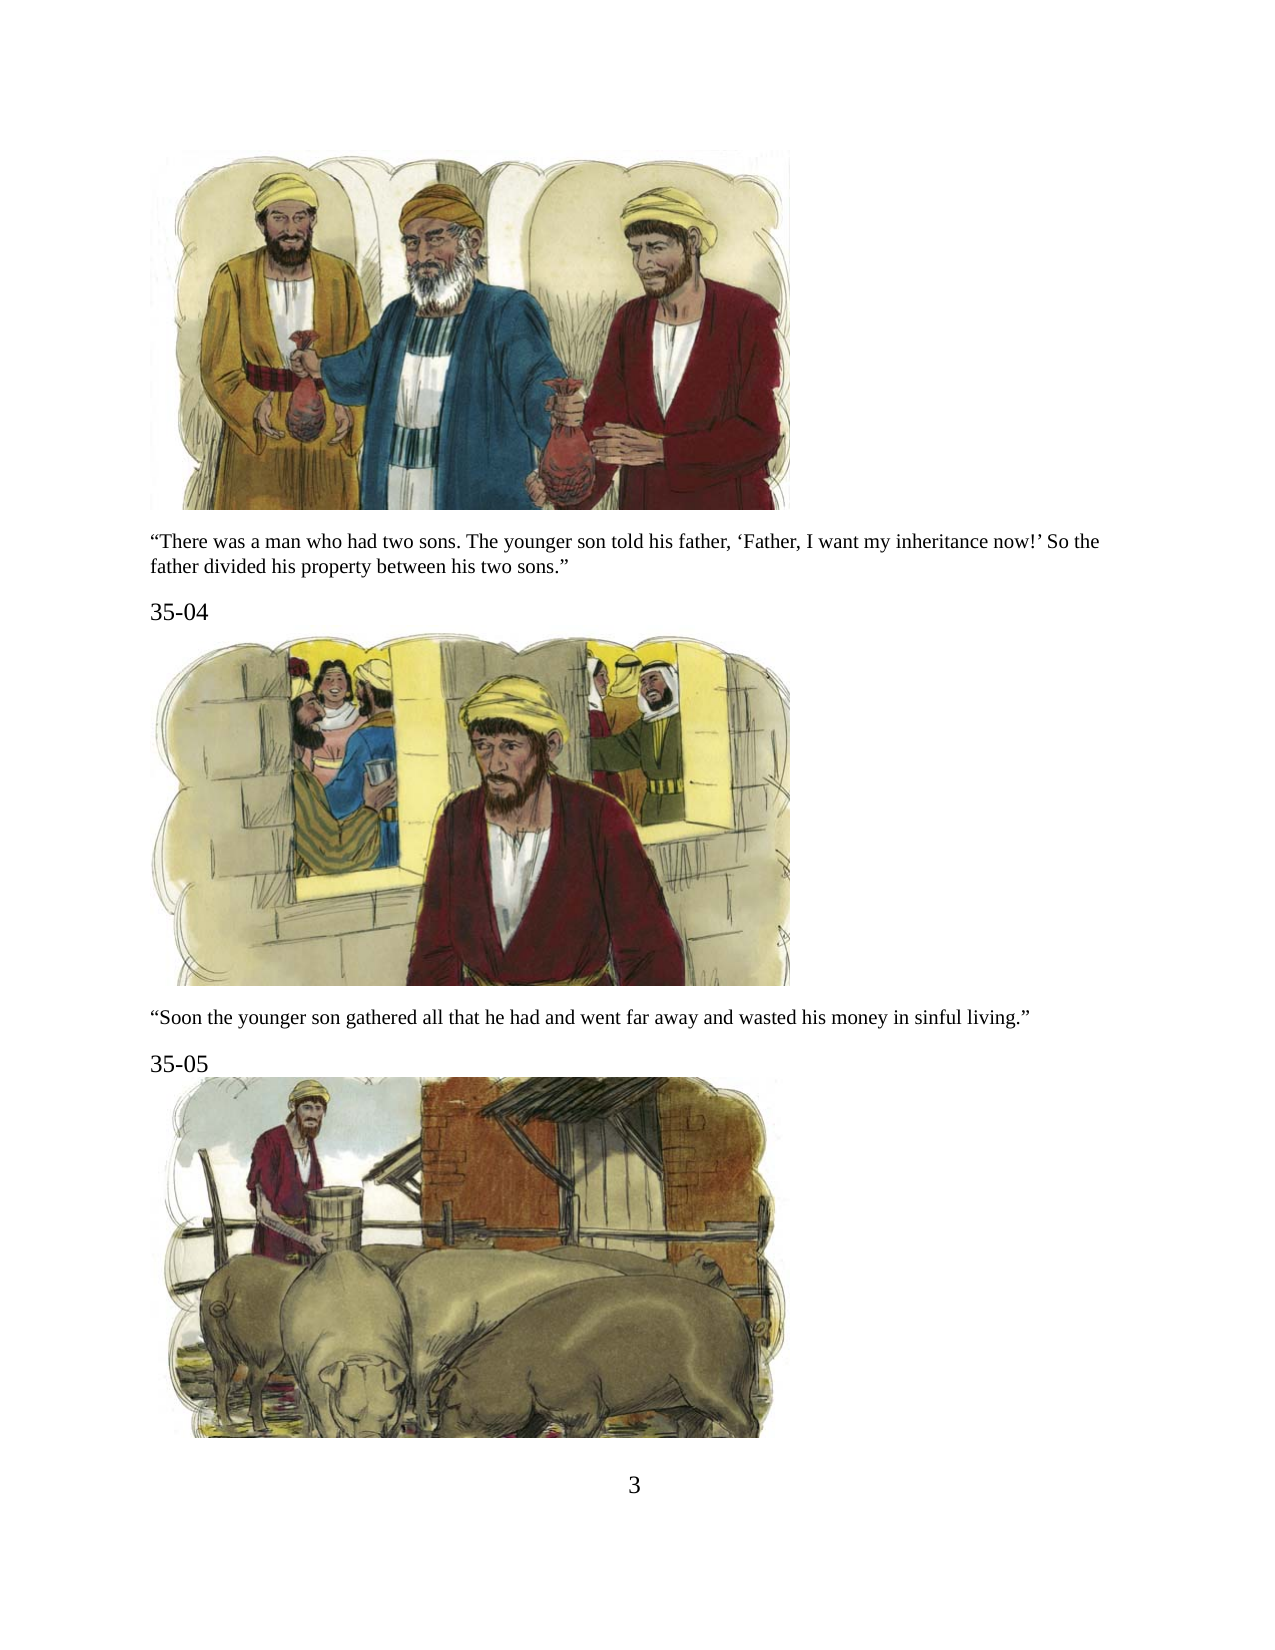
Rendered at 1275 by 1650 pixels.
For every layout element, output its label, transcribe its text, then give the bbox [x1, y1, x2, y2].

subtitle 35-05 [150, 1049, 1125, 1078]
subtitle 35-04 [150, 597, 1125, 626]
text “Soon the younger son gathered all that he had and went far away and wasted his money in sinful living.” [150, 1005, 1125, 1029]
picture [150, 1077, 790, 1438]
picture [150, 150, 790, 510]
text “There was a man who had two sons. The younger son told his father, ‘Father, I want my inheritance now!’ So the father divided his property between his two sons.” [150, 529, 1125, 578]
picture [150, 625, 790, 986]
